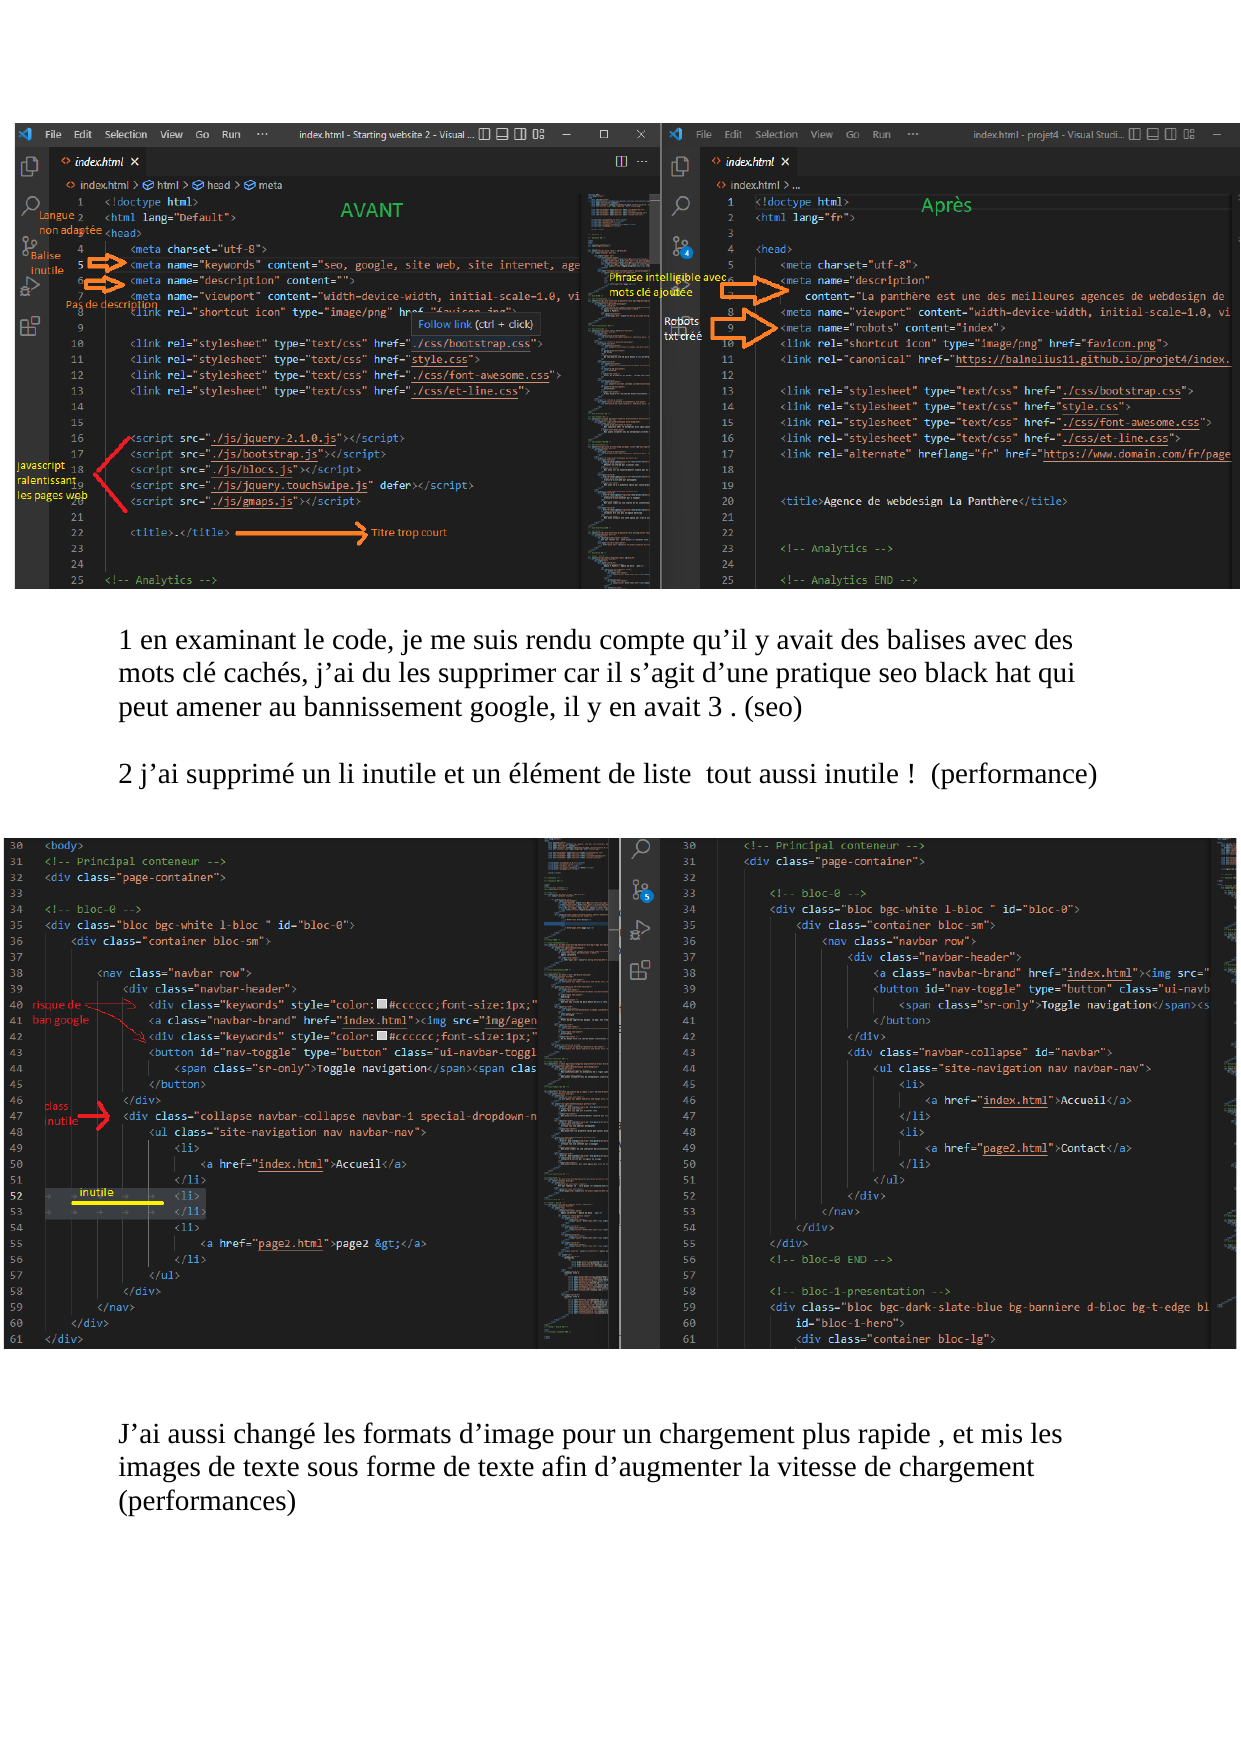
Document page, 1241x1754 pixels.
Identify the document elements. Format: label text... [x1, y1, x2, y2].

picture [14, 123, 1240, 589]
text 2 j’ai supprimé un li inutile et un élément de liste tout aussi inutile ! (performance) [118, 756, 1122, 790]
text J’ai aussi changé les formats d’image pour un chargement plus rapide , et mis les images de texte sous forme de texte afin d’augmenter la vitesse de chargement (performances) [118, 1416, 1122, 1517]
text 1 en examinant le code, je me suis rendu compte qu’il y avait des balises avec des mots clé cachés, j’ai du les supprimer car il s’agit d’une pratique seo black hat qui peut amener au bannissement google, il y en avait 3 . (seo) [118, 622, 1122, 723]
picture [3, 838, 1237, 1349]
